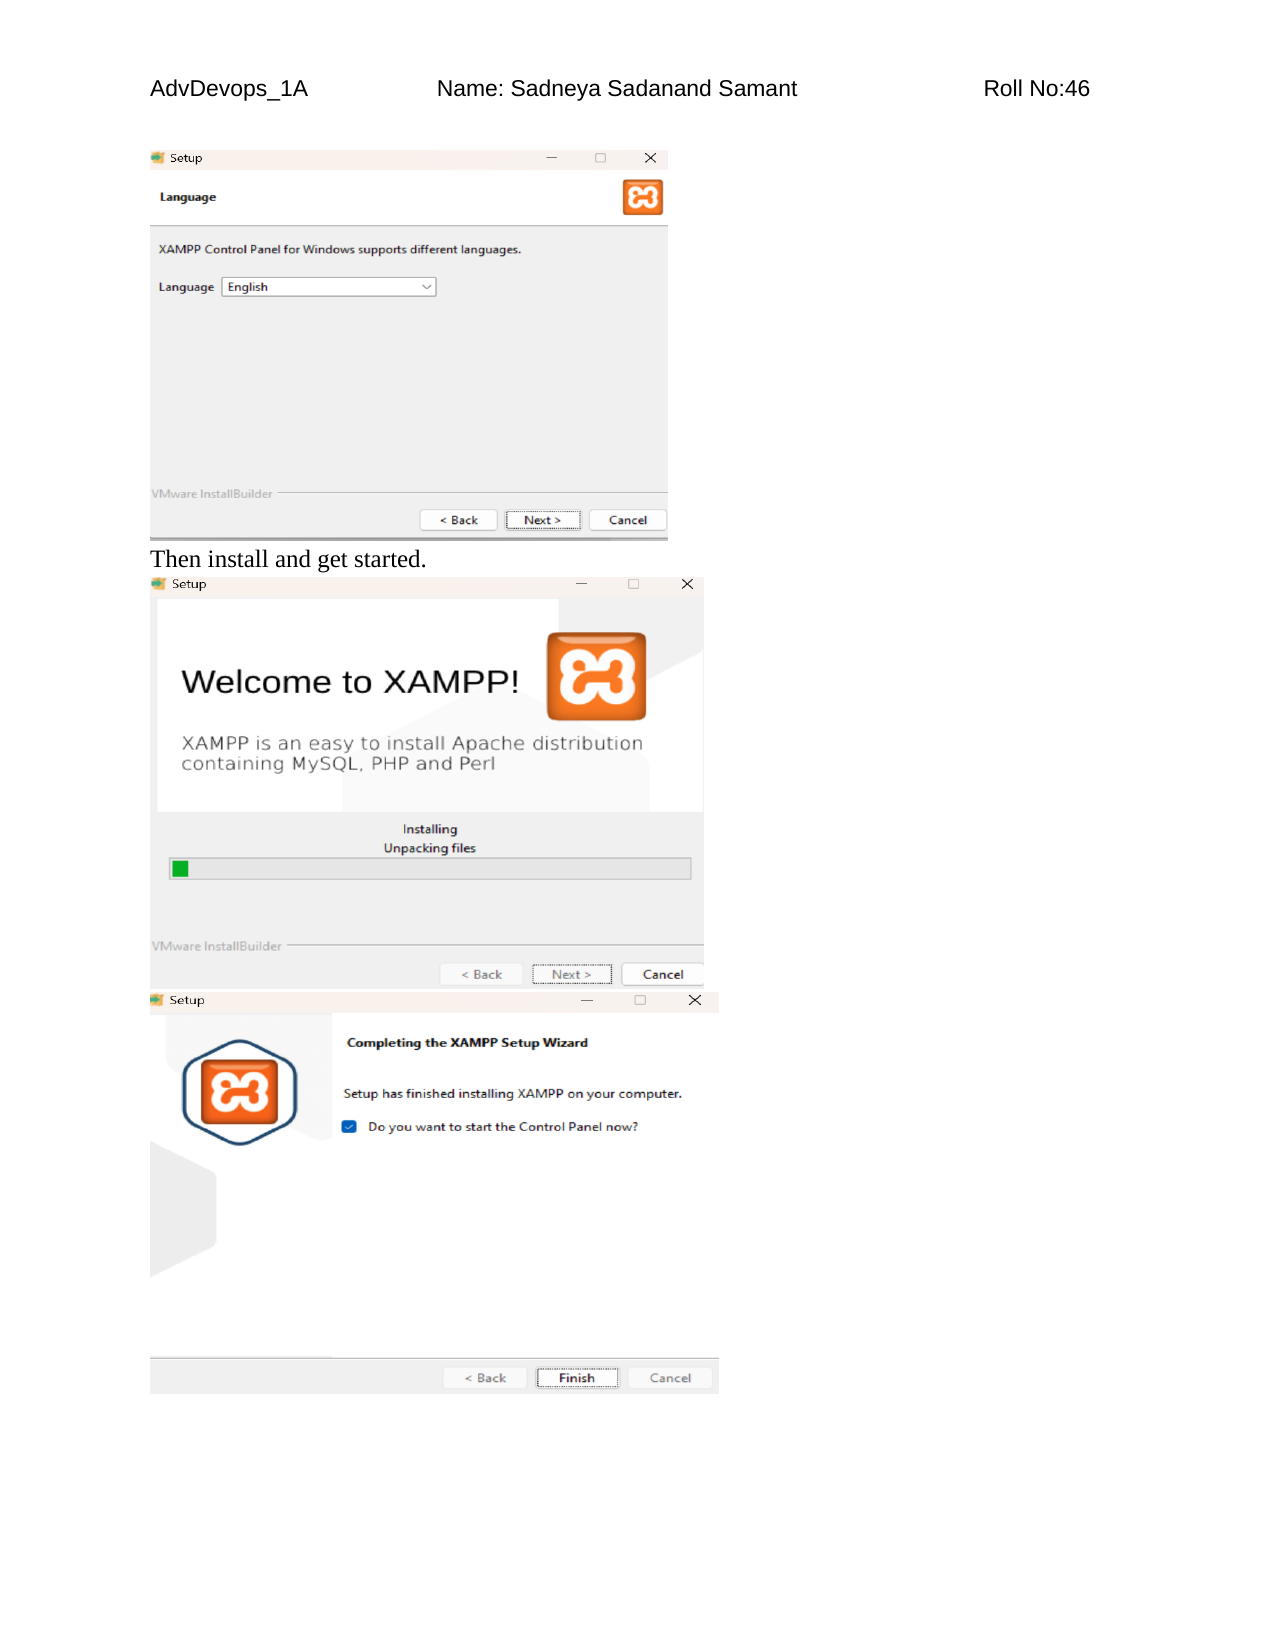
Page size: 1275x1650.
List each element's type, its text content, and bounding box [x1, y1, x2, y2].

text Then install and get started. [150, 544, 1125, 573]
